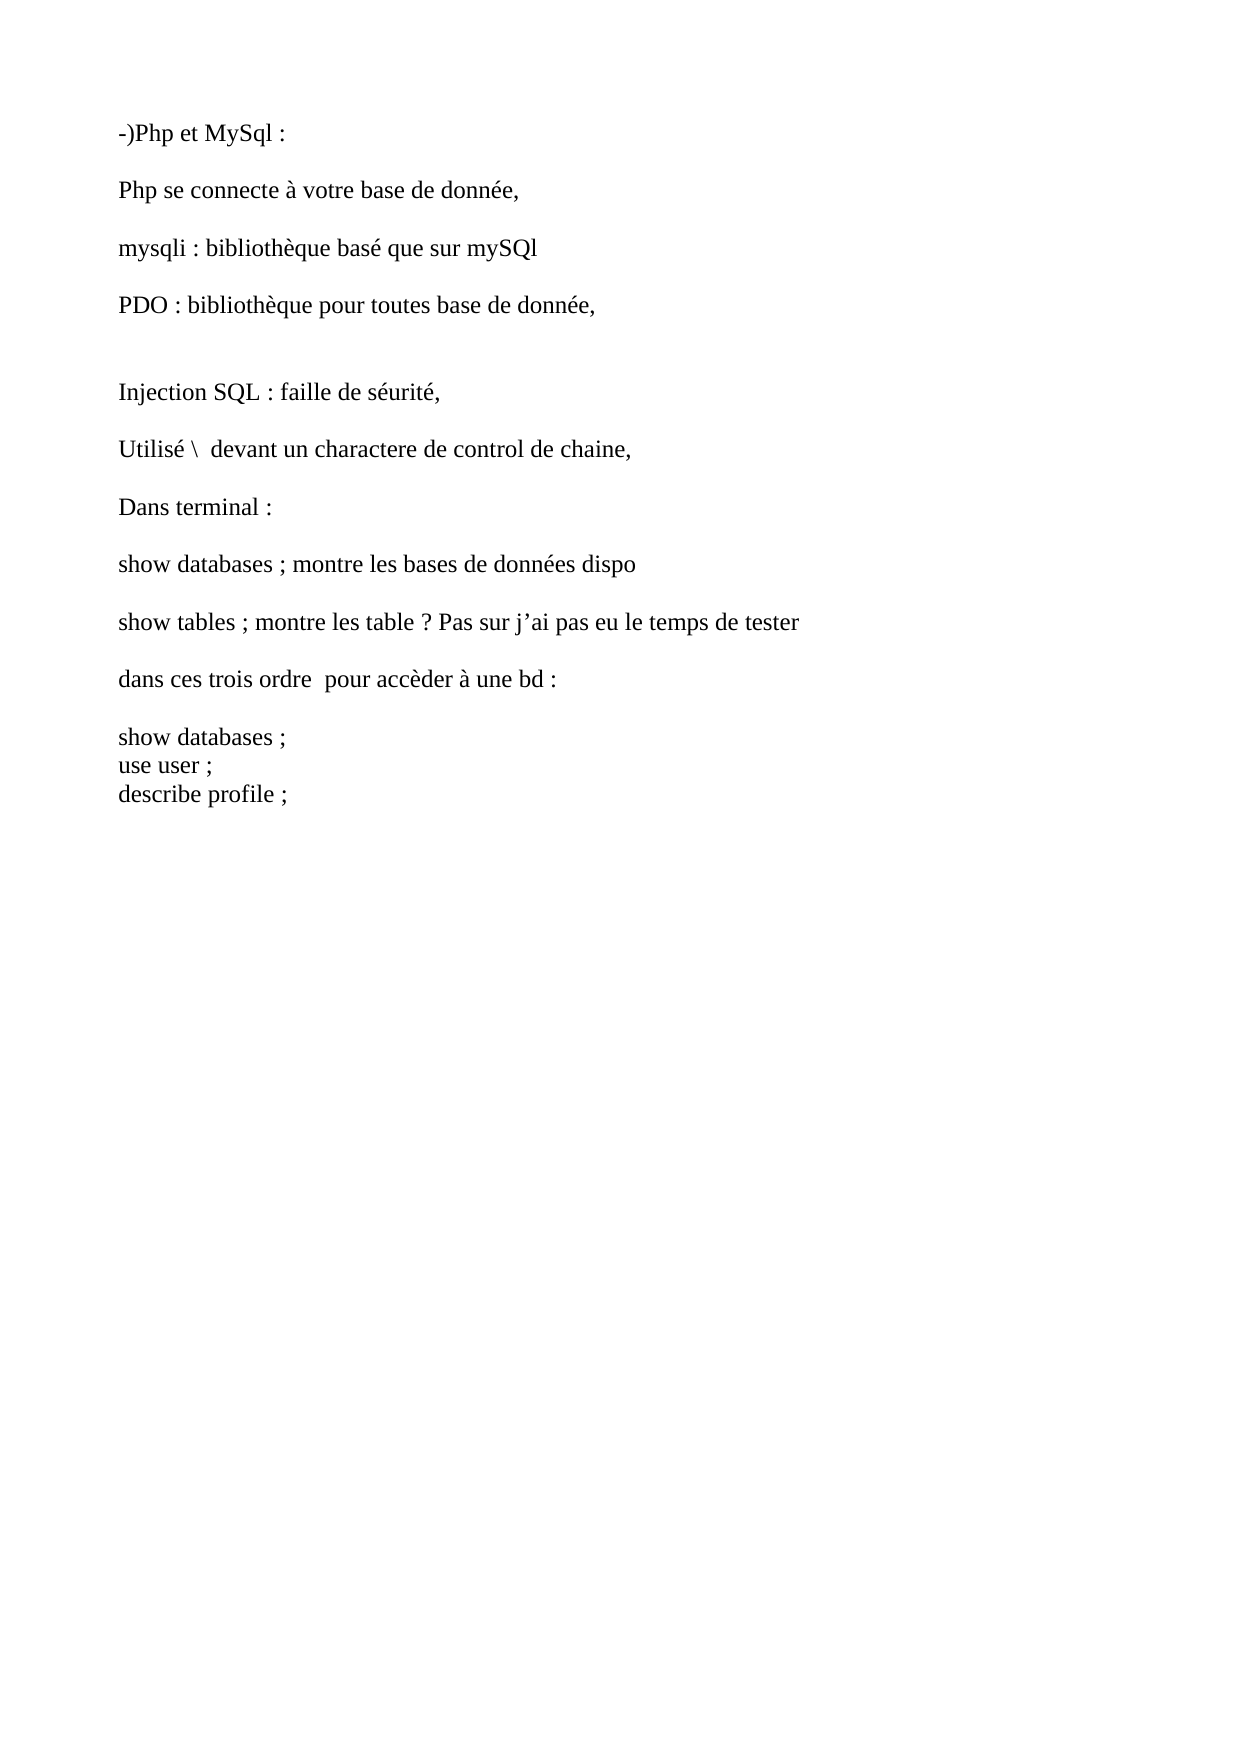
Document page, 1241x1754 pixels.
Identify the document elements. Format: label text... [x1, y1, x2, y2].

text Dans terminal : [118, 492, 1122, 521]
text Utilisé \ devant un charactere de control de chaine, [118, 434, 1122, 463]
text dans ces trois ordre pour accèder à une bd : [118, 664, 1122, 693]
text use user ; [118, 751, 1122, 779]
text show tables ; montre les table ? Pas sur j’ai pas eu le temps de tester [118, 607, 1122, 636]
text mysqli : bibliothèque basé que sur mySQl [118, 233, 1122, 262]
text show databases ; [118, 722, 1122, 751]
text -)Php et MySql : [118, 118, 1122, 147]
text show databases ; montre les bases de données dispo [118, 549, 1122, 578]
text Php se connecte à votre base de donnée, [118, 176, 1122, 204]
text PDO : bibliothèque pour toutes base de donnée, [118, 291, 1122, 319]
text describe profile ; [118, 779, 1122, 808]
text Injection SQL : faille de séurité, [118, 377, 1122, 406]
